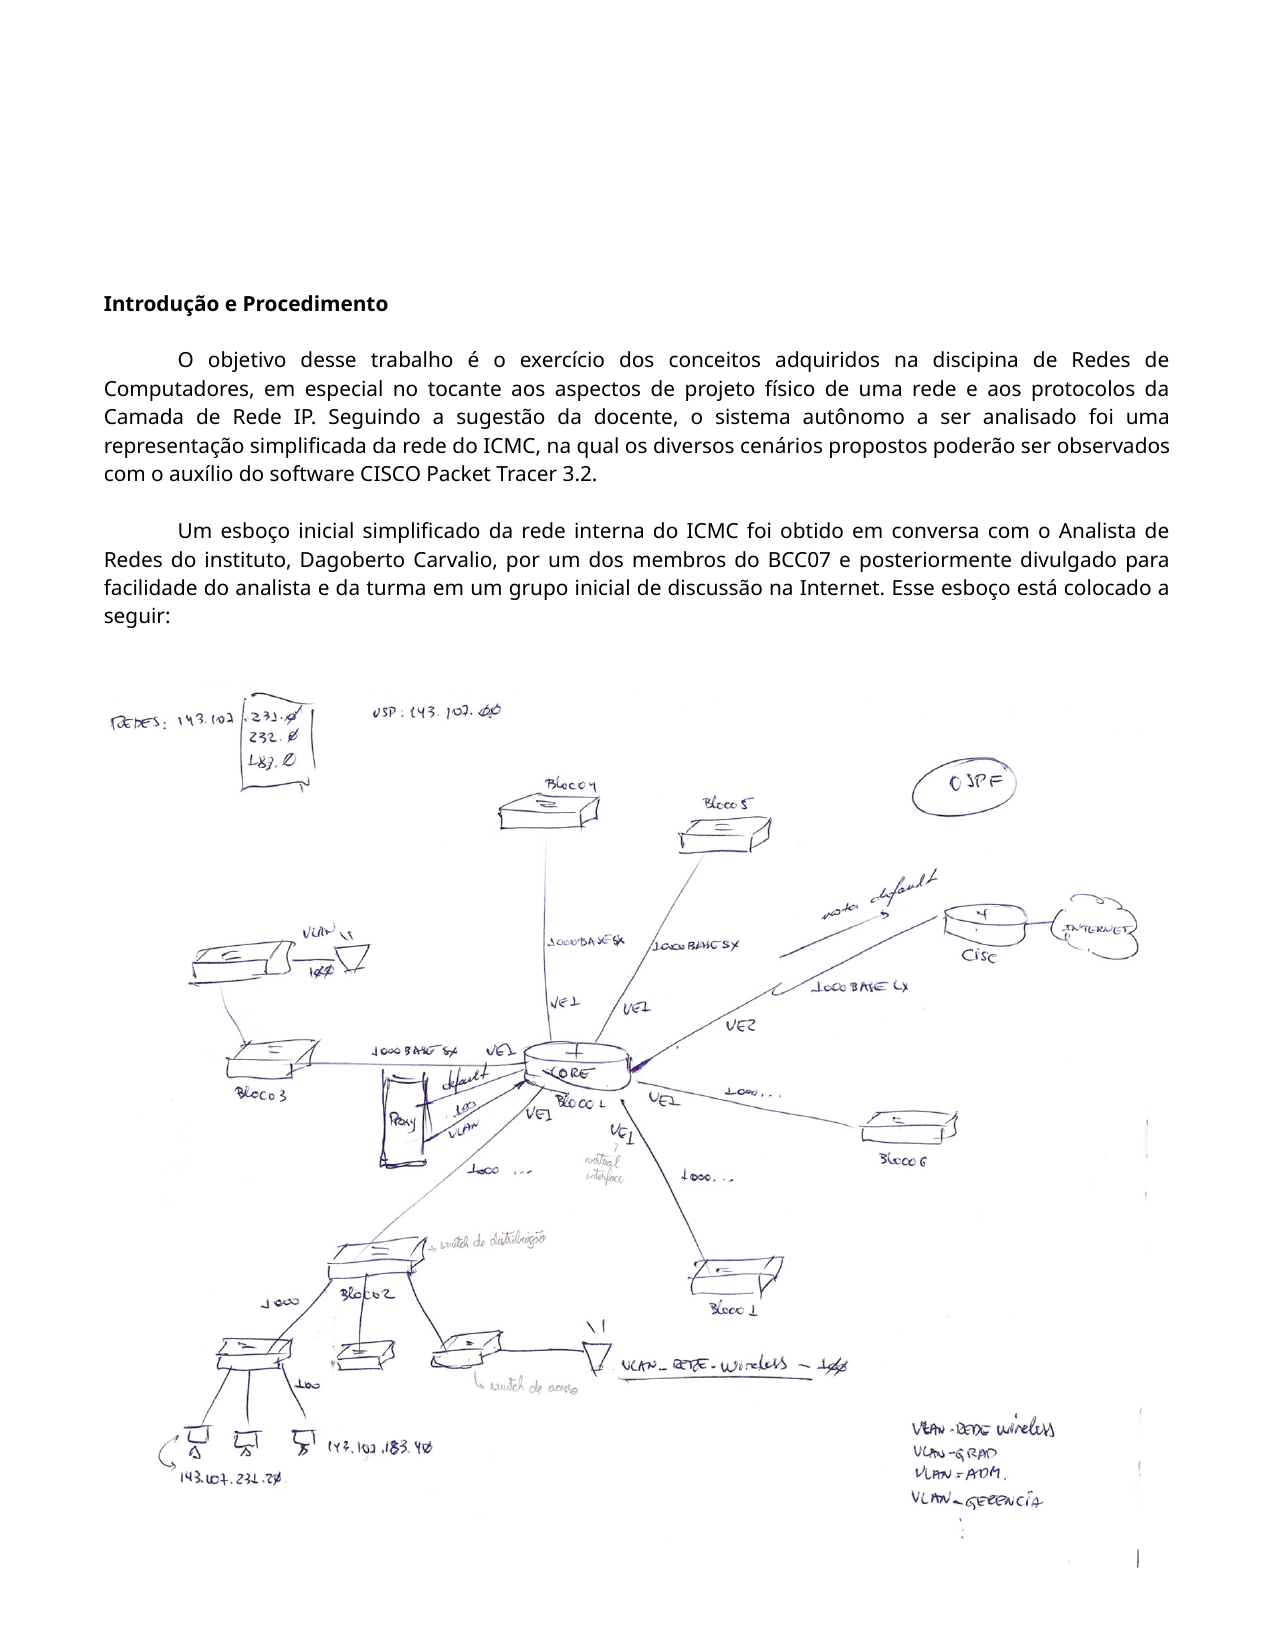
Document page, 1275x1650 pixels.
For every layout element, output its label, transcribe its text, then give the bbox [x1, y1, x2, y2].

text Introdução e Procedimento [103, 289, 1171, 317]
picture [87, 680, 1157, 1568]
text Um esboço inicial simplificado da rede interna do ICMC foi obtido em conversa com o Analista de Redes do instituto, Dagoberto Carvalio, por um dos membros do BCC07 e posteriormente divulgado para facilidade do analista e da turma em um grupo inicial de discussão na Internet. Esse esboço está colocado a seguir: [103, 516, 1171, 630]
text O objetivo desse trabalho é o exercício dos conceitos adquiridos na discipina de Redes de Computadores, em especial no tocante aos aspectos de projeto físico de uma rede e aos protocolos da Camada de Rede IP. Seguindo a sugestão da docente, o sistema autônomo a ser analisado foi uma representação simplificada da rede do ICMC, na qual os diversos cenários propostos poderão ser observados com o auxílio do software CISCO Packet Tracer 3.2. [103, 346, 1171, 488]
